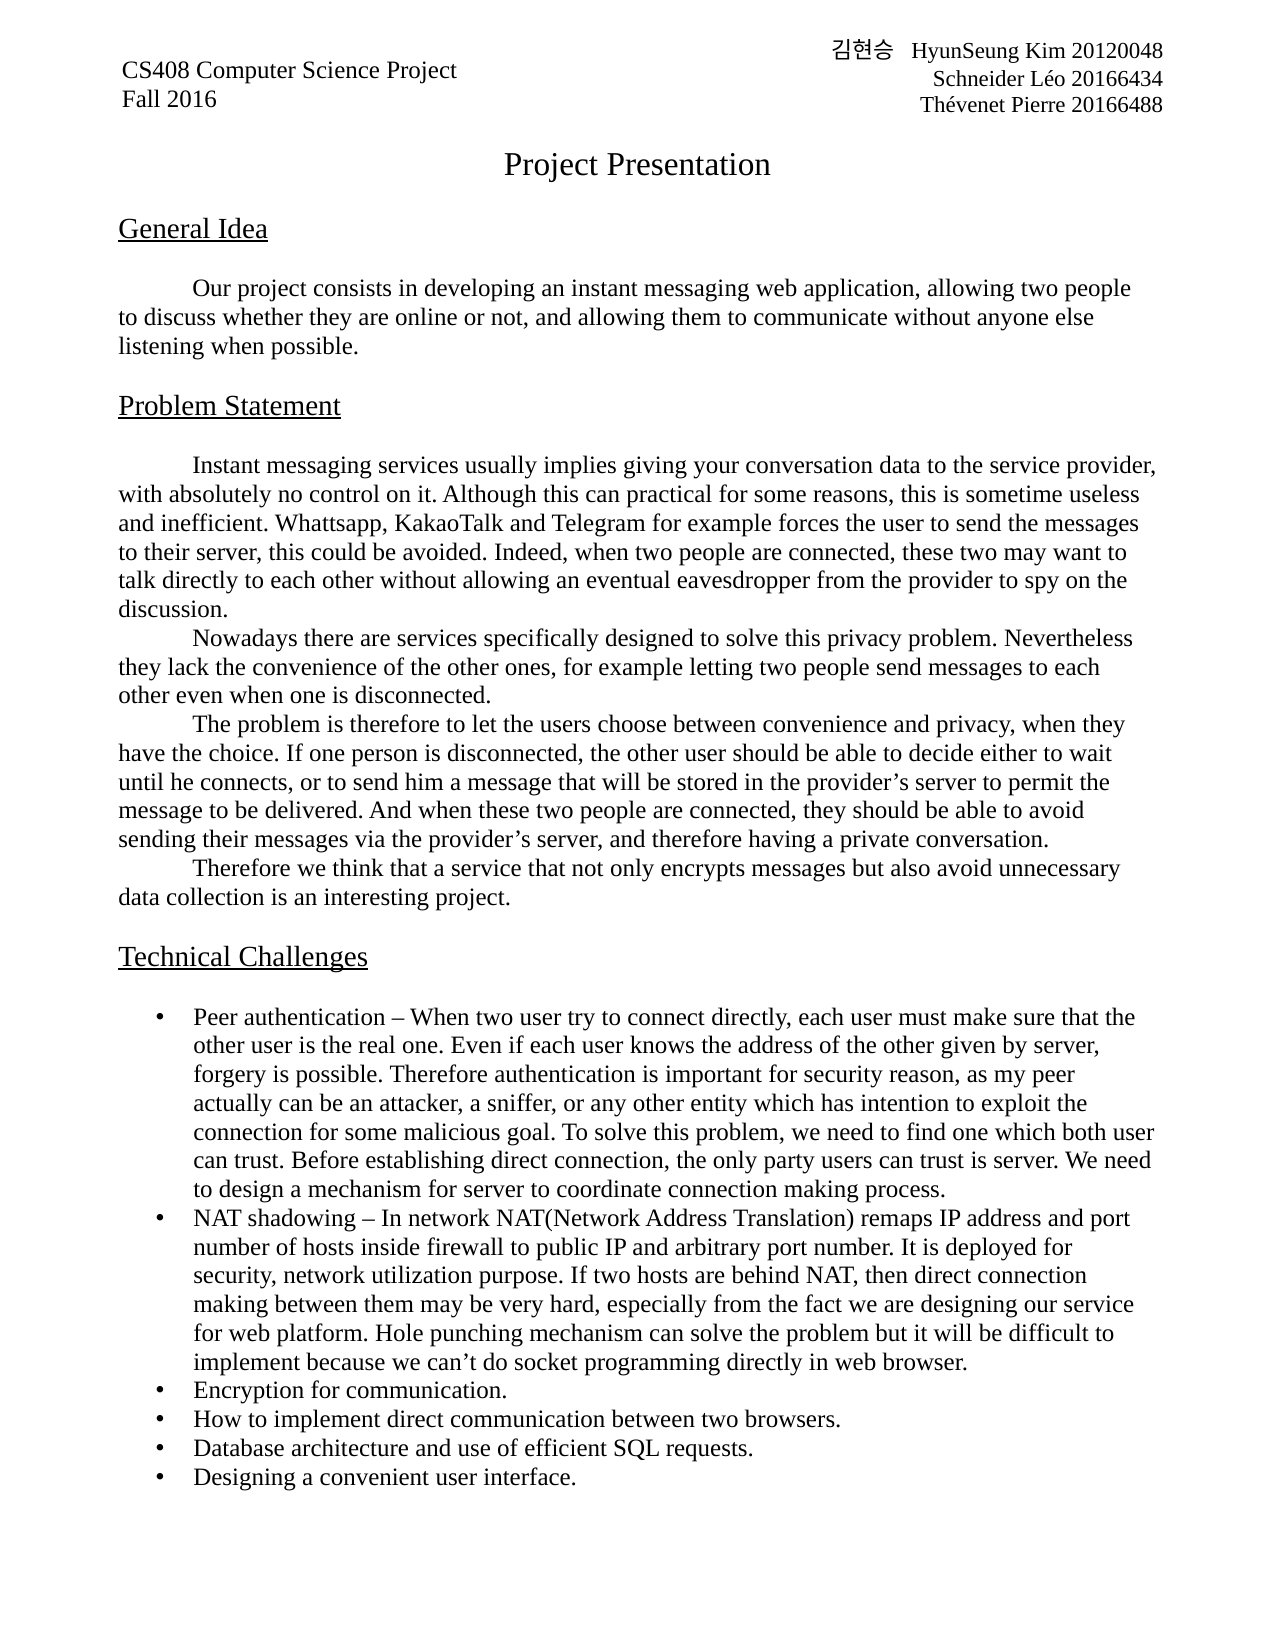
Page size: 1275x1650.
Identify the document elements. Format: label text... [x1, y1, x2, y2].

list How to implement direct communication between two browsers. [156, 1404, 1157, 1433]
text Our project consists in developing an instant messaging web application, allowing two people to discuss whether they are online or not, and allowing them to communicate without anyone else listening when possible. [118, 273, 1157, 359]
text Therefore we think that a service that not only encrypts messages but also avoid unnecessary data collection is an interesting project. [118, 853, 1157, 911]
text Instant messaging services usually implies giving your conversation data to the service provider, with absolutely no control on it. Although this can practical for some reasons, this is sometime useless and inefficient. Whattsapp, KakaoTalk and Telegram for example forces the user to send the messages to their server, this could be avoided. Indeed, when two people are connected, these two may want to talk directly to each other without allowing an eventual eavesdropper from the provider to spy on the discussion. [118, 451, 1157, 623]
list Designing a convenient user interface. [156, 1462, 1157, 1490]
list Peer authentication – When two user try to connect directly, each user must make sure that the other user is the real one. Even if each user knows the address of the other given by server, forgery is possible. Therefore authentication is important for security reason, as my peer actually can be an attacker, a sniffer, or any other entity which has intention to exploit the connection for some malicious goal. To solve this problem, we need to find one which both user can trust. Before establishing direct connection, the only party users can trust is server. We need to design a mechanism for server to coordinate connection making process. [156, 1002, 1157, 1203]
text The problem is therefore to let the users choose between convenience and privacy, when they have the choice. If one person is disconnected, the other user should be able to decide either to wait until he connects, or to send him a message that will be stored in the provider’s server to permit the message to be delivered. And when these two people are connected, they should be able to avoid sending their messages via the provider’s server, and therefore having a private conversation. [118, 709, 1157, 853]
text Problem Statement [118, 388, 1157, 422]
list Encryption for communication. [156, 1375, 1157, 1404]
text General Idea [118, 211, 1157, 244]
text Project Presentation [118, 144, 1157, 182]
text Technical Challenges [118, 939, 1157, 973]
list Database architecture and use of efficient SQL requests. [156, 1433, 1157, 1462]
text Nowadays there are services specifically designed to solve this privacy problem. Nevertheless they lack the convenience of the other ones, for example letting two people send messages to each other even when one is disconnected. [118, 623, 1157, 709]
list NAT shadowing – In network NAT(Network Address Translation) remaps IP address and port number of hosts inside firewall to public IP and arbitrary port number. It is deployed for security, network utilization purpose. If two hosts are behind NAT, then direct connection making between them may be very hard, especially from the fact we are designing our service for web platform. Hole punching mechanism can solve the problem but it will be difficult to implement because we can’t do socket programming directly in web browser. [156, 1203, 1157, 1375]
